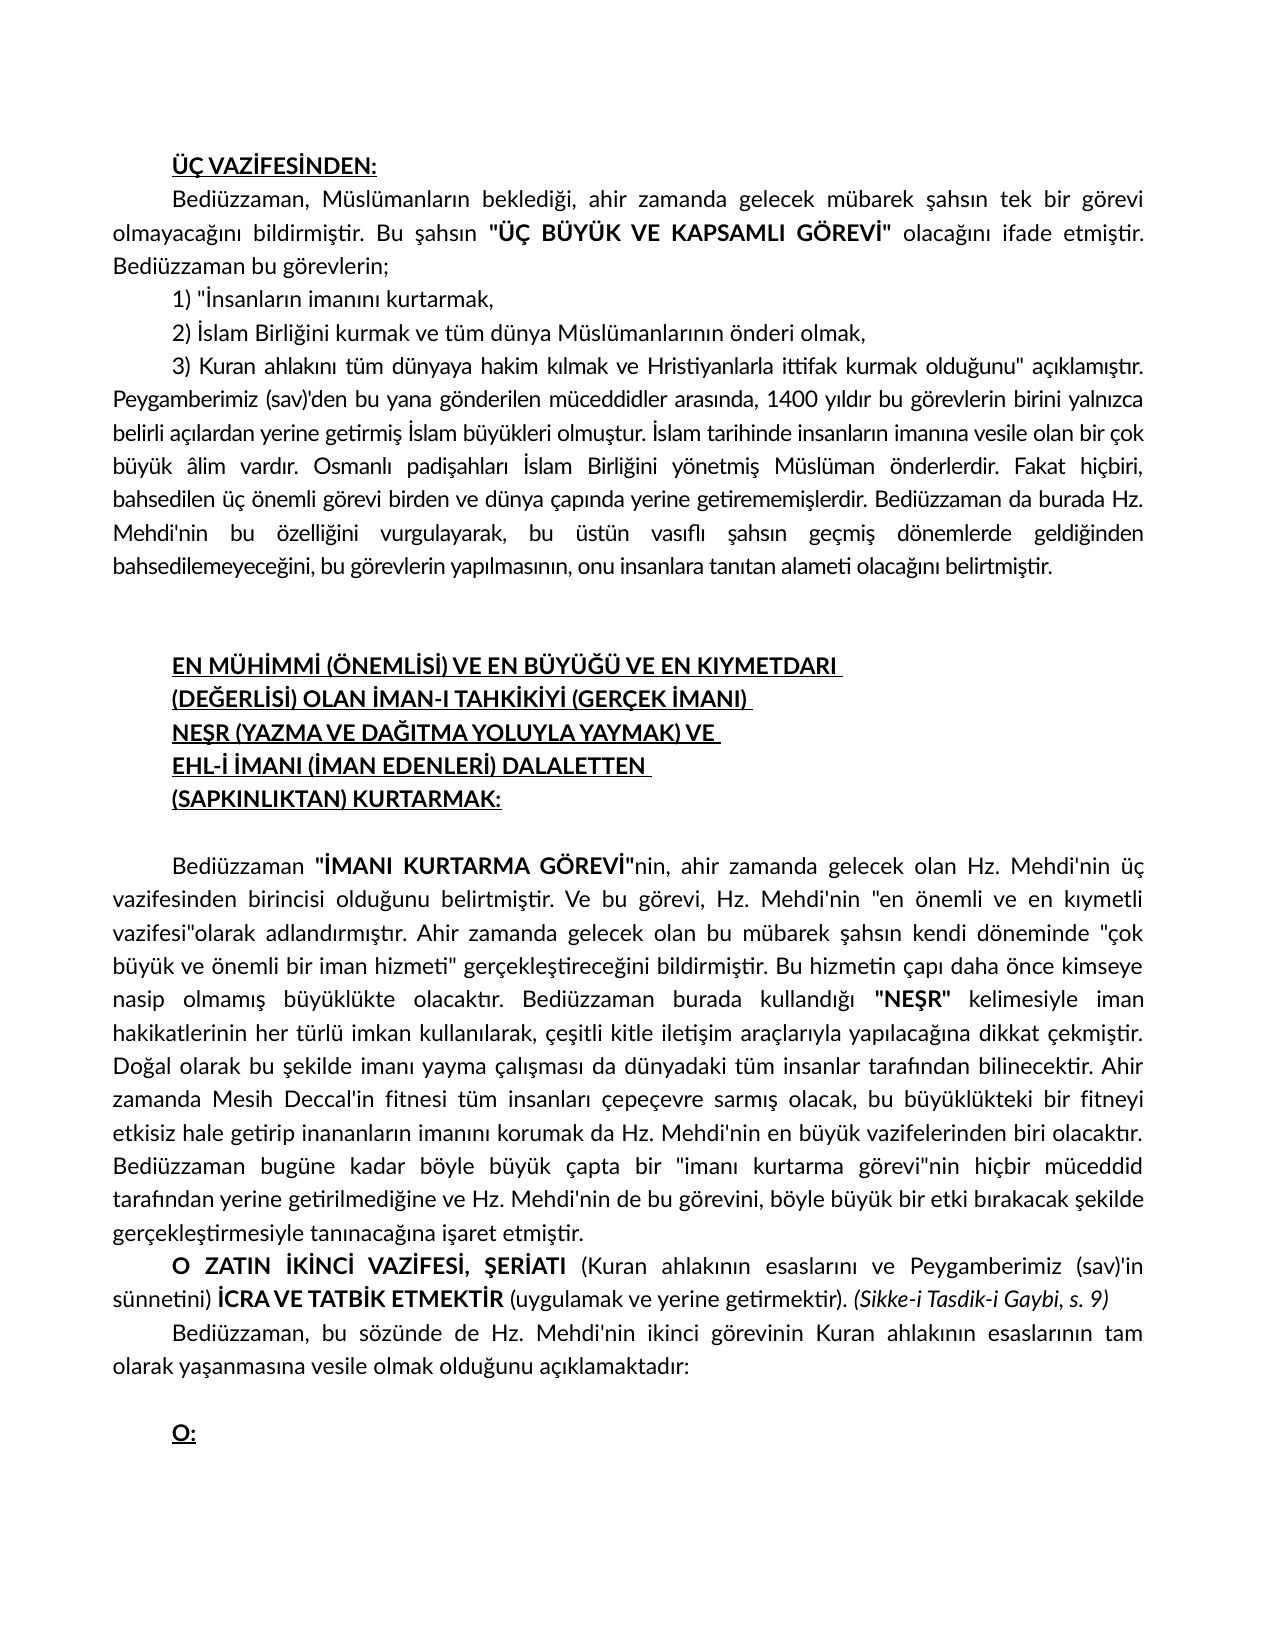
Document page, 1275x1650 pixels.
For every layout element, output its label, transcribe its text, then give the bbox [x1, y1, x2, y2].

text Bediüzzaman, bu sözünde de Hz. Mehdi'nin ikinci görevinin Kuran ahlakının esaslarının tam olarak yaşanmasına vesile olmak olduğunu açıklamaktadır: [112, 1314, 1145, 1381]
text NEŞR (YAZMA VE DAĞITMA YOLUYLA YAYMAK) VE [112, 714, 1145, 748]
text ÜÇ VAZİFESİNDEN: [112, 148, 1145, 181]
text (DEĞERLİSİ) OLAN İMAN-I TAHKİKİYİ (GERÇEK İMANI) [112, 681, 1145, 714]
text Bediüzzaman "İMANI KURTARMA GÖREVİ"nin, ahir zamanda gelecek olan Hz. Mehdi'nin üç vazifesinden birincisi olduğunu belirtmiştir. Ve bu görevi, Hz. Mehdi'nin "en önemli ve en kıymetli vazifesi"olarak adlandırmıştır. Ahir zamanda gelecek olan bu mübarek şahsın kendi döneminde "çok büyük ve önemli bir iman hizmeti" gerçekleştireceğini bildirmiştir. Bu hizmetin çapı daha önce kimseye nasip olmamış büyüklükte olacaktır. Bediüzzaman burada kullandığı "NEŞR" kelimesiyle iman hakikatlerinin her türlü imkan kullanılarak, çeşitli kitle iletişim araçlarıyla yapılacağına dikkat çekmiştir. Doğal olarak bu şekilde imanı yayma çalışması da dünyadaki tüm insanlar tarafından bilinecektir. Ahir zamanda Mesih Deccal'in fitnesi tüm insanları çepeçevre sarmış olacak, bu büyüklükteki bir fitneyi etkisiz hale getirip inananların imanını korumak da Hz. Mehdi'nin en büyük vazifelerinden biri olacaktır. Bediüzzaman bugüne kadar böyle büyük çapta bir "imanı kurtarma görevi"nin hiçbir müceddid tarafından yerine getirilmediğine ve Hz. Mehdi'nin de bu görevini, böyle büyük bir etki bırakacak şekilde gerçekleştirmesiyle tanınacağına işaret etmiştir. [112, 848, 1145, 1248]
text 1) "İnsanların imanını kurtarmak, [112, 281, 1145, 314]
text O: [112, 1414, 1145, 1448]
text O ZATIN İKİNCİ VAZİFESİ, ŞERİATI (Kuran ahlakının esaslarını ve Peygamberimiz (sav)'in sünnetini) İCRA VE TATBİK ETMEKTİR (uygulamak ve yerine getirmektir). (Sikke-i Tasdik-i Gaybi, s. 9) [112, 1248, 1145, 1314]
text (SAPKINLIKTAN) KURTARMAK: [112, 781, 1145, 814]
text EHL-İ İMANI (İMAN EDENLERİ) DALALETTEN [112, 748, 1145, 781]
text 3) Kuran ahlakını tüm dünyaya hakim kılmak ve Hristiyanlarla ittifak kurmak olduğunu" açıklamıştır. Peygamberimiz (sav)'den bu yana gönderilen müceddidler arasında, 1400 yıldır bu görevlerin birini yalnızca belirli açılardan yerine getirmiş İslam büyükleri olmuştur. İslam tarihinde insanların imanına vesile olan bir çok büyük âlim vardır. Osmanlı padişahları İslam Birliğini yönetmiş Müslüman önderlerdir. Fakat hiçbiri, bahsedilen üç önemli görevi birden ve dünya çapında yerine getirememişlerdir. Bediüzzaman da burada Hz. Mehdi'nin bu özelliğini vurgulayarak, bu üstün vasıflı şahsın geçmiş dönemlerde geldiğinden bahsedilemeyeceğini, bu görevlerin yapılmasının, onu insanlara tanıtan alameti olacağını belirtmiştir. [112, 348, 1145, 581]
text Bediüzzaman, Müslümanların beklediği, ahir zamanda gelecek mübarek şahsın tek bir görevi olmayacağını bildirmiştir. Bu şahsın "ÜÇ BÜYÜK VE KAPSAMLI GÖREVİ" olacağını ifade etmiştir. Bediüzzaman bu görevlerin; [112, 181, 1145, 281]
text 2) İslam Birliğini kurmak ve tüm dünya Müslümanlarının önderi olmak, [112, 314, 1145, 348]
text EN MÜHİMMİ (ÖNEMLİSİ) VE EN BÜYÜĞÜ VE EN KIYMETDARI [112, 648, 1145, 681]
